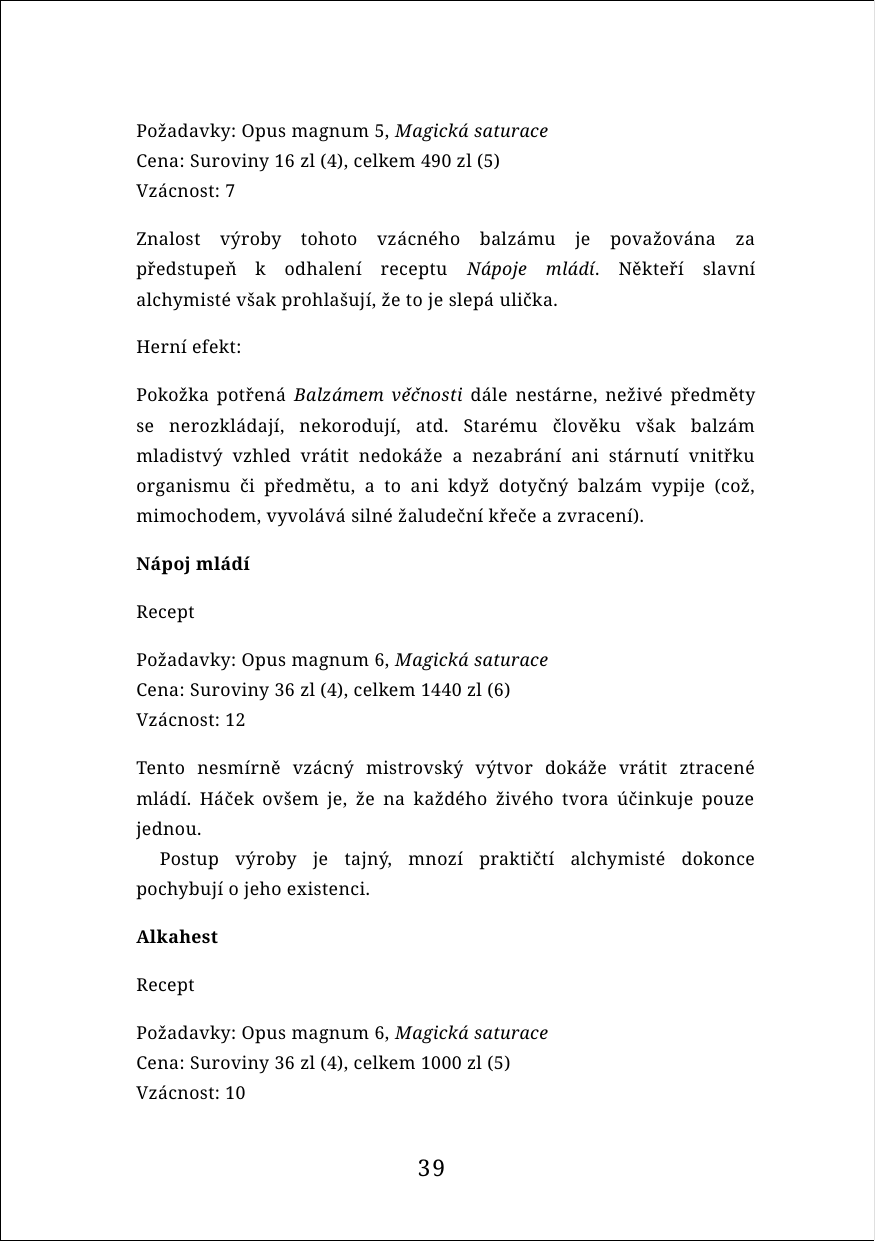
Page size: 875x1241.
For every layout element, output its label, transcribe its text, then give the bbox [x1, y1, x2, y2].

text Znalost výroby tohoto vzácného balzámu je považována za předstupeň k odhalení receptu Nápoje mládí. Někteří slavní alchymisté však prohlašují, že to je slepá ulička. [136, 227, 756, 311]
text Pokožka potřená Balzámem věčnosti dále nestárne, neživé předměty se nerozkládají, nekorodují, atd. Starému člověku však balzám mladistvý vzhled vrátit nedokáže a nezabrání ani stárnutí vnitřku organismu či předmětu, a to ani když dotyčný balzám vypije (což, mimochodem, vyvolává silné žaludeční křeče a zvracení). [136, 383, 756, 528]
text Nápoj mládí [136, 552, 756, 576]
text Alkahest [136, 924, 756, 949]
text Požadavky: Opus magnum 6, Magická saturace Cena: Suroviny 36 zl (4), celkem 1440 zl (6) Vzácnost: 12 [136, 647, 756, 732]
text Požadavky: Opus magnum 6, Magická saturace Cena: Suroviny 36 zl (4), celkem 1000 zl (5) Vzácnost: 10 [136, 1020, 756, 1105]
text Požadavky: Opus magnum 5, Magická saturace Cena: Suroviny 16 zl (4), celkem 490 zl (5) Vzácnost: 7 [136, 118, 756, 203]
text Tento nesmírně vzácný mistrovský výtvor dokáže vrátit ztracené mládí. Háček ovšem je, že na každého živého tvora účinkuje pouze jednou. Postup výroby je tajný, mnozí praktičtí alchymisté dokonce pochybují o jeho existenci. [136, 756, 756, 901]
text Recept [136, 972, 756, 997]
text Recept [136, 599, 756, 624]
text Herní efekt: [136, 335, 756, 359]
